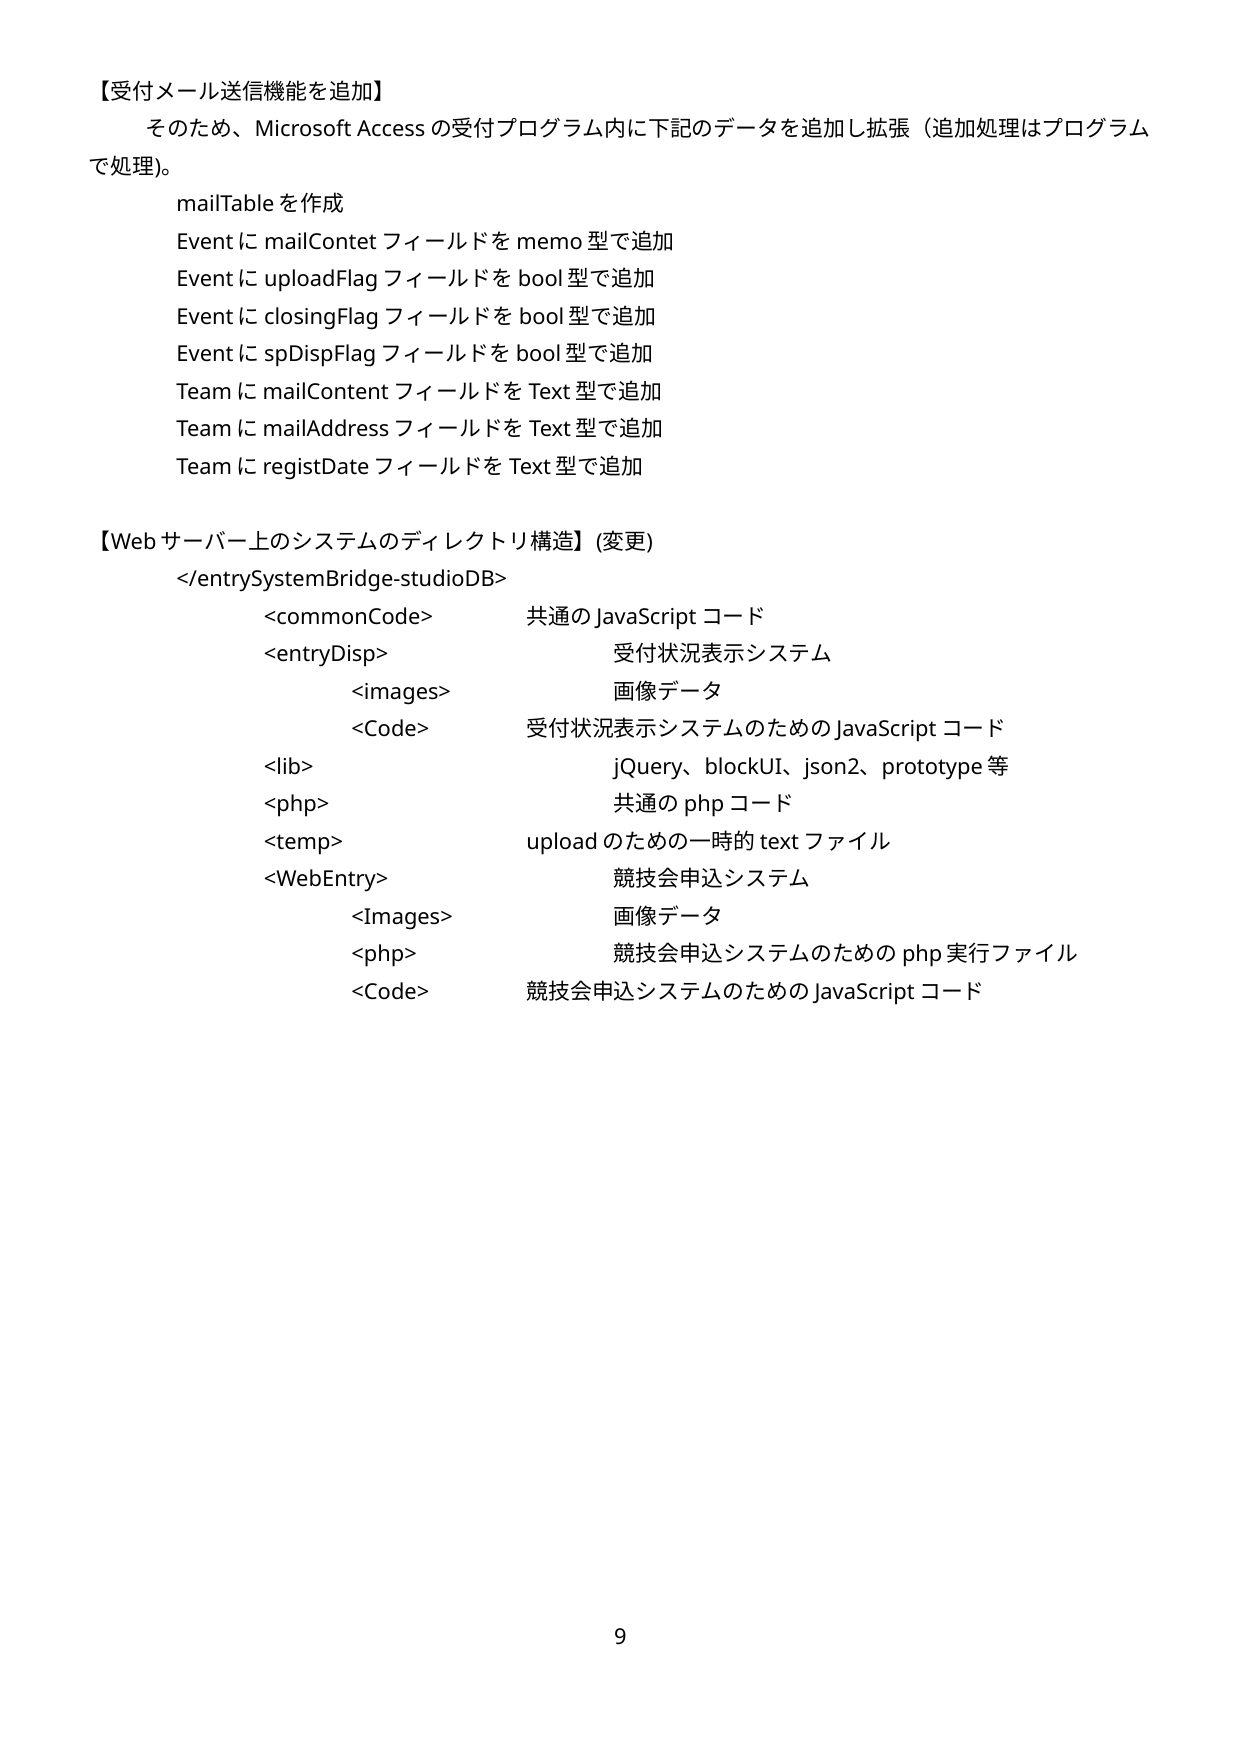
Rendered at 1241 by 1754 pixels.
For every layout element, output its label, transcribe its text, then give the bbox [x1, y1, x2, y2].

text 【Webサーバー上のシステムのディレクトリ構造】(変更) [89, 521, 1152, 559]
text </entrySystemBridge-studioDB> [89, 559, 1152, 596]
text <commonCode> 共通のJavaScriptコード [89, 596, 1152, 634]
text EventにspDispFlagフィールドをbool型で追加 [89, 334, 1152, 371]
text TeamにregistDateフィールドをText型で追加 [89, 446, 1152, 484]
text <entryDisp> 受付状況表示システム [89, 634, 1152, 671]
text <Images> 画像データ [89, 896, 1152, 934]
text EventにclosingFlagフィールドをbool型で追加 [89, 296, 1152, 334]
text <Code> 受付状況表示システムのためのJavaScriptコード [89, 709, 1152, 746]
text <php> 共通のphpコード [89, 784, 1152, 821]
text そのため、Microsoft Accessの受付プログラム内に下記のデータを追加し拡張（追加処理はプログラムで処理)。 [89, 109, 1152, 184]
text EventにmailContetフィールドをmemo型で追加 [89, 221, 1152, 259]
text TeamにmailAddressフィールドをText型で追加 [89, 409, 1152, 446]
text <temp> uploadのための一時的textファイル [89, 821, 1152, 859]
text EventにuploadFlagフィールドをbool型で追加 [89, 259, 1152, 296]
text <Code> 競技会申込システムのためのJavaScriptコード [89, 971, 1152, 1009]
text <php> 競技会申込システムのためのphp実行ファイル [89, 934, 1152, 971]
text <images> 画像データ [89, 671, 1152, 709]
text <lib> jQuery、blockUI、json2、prototype等 [89, 746, 1152, 784]
text mailTableを作成 [89, 184, 1152, 221]
text <WebEntry> 競技会申込システム [89, 859, 1152, 896]
text 【受付メール送信機能を追加】 [89, 71, 1152, 109]
text TeamにmailContentフィールドをText型で追加 [89, 371, 1152, 409]
